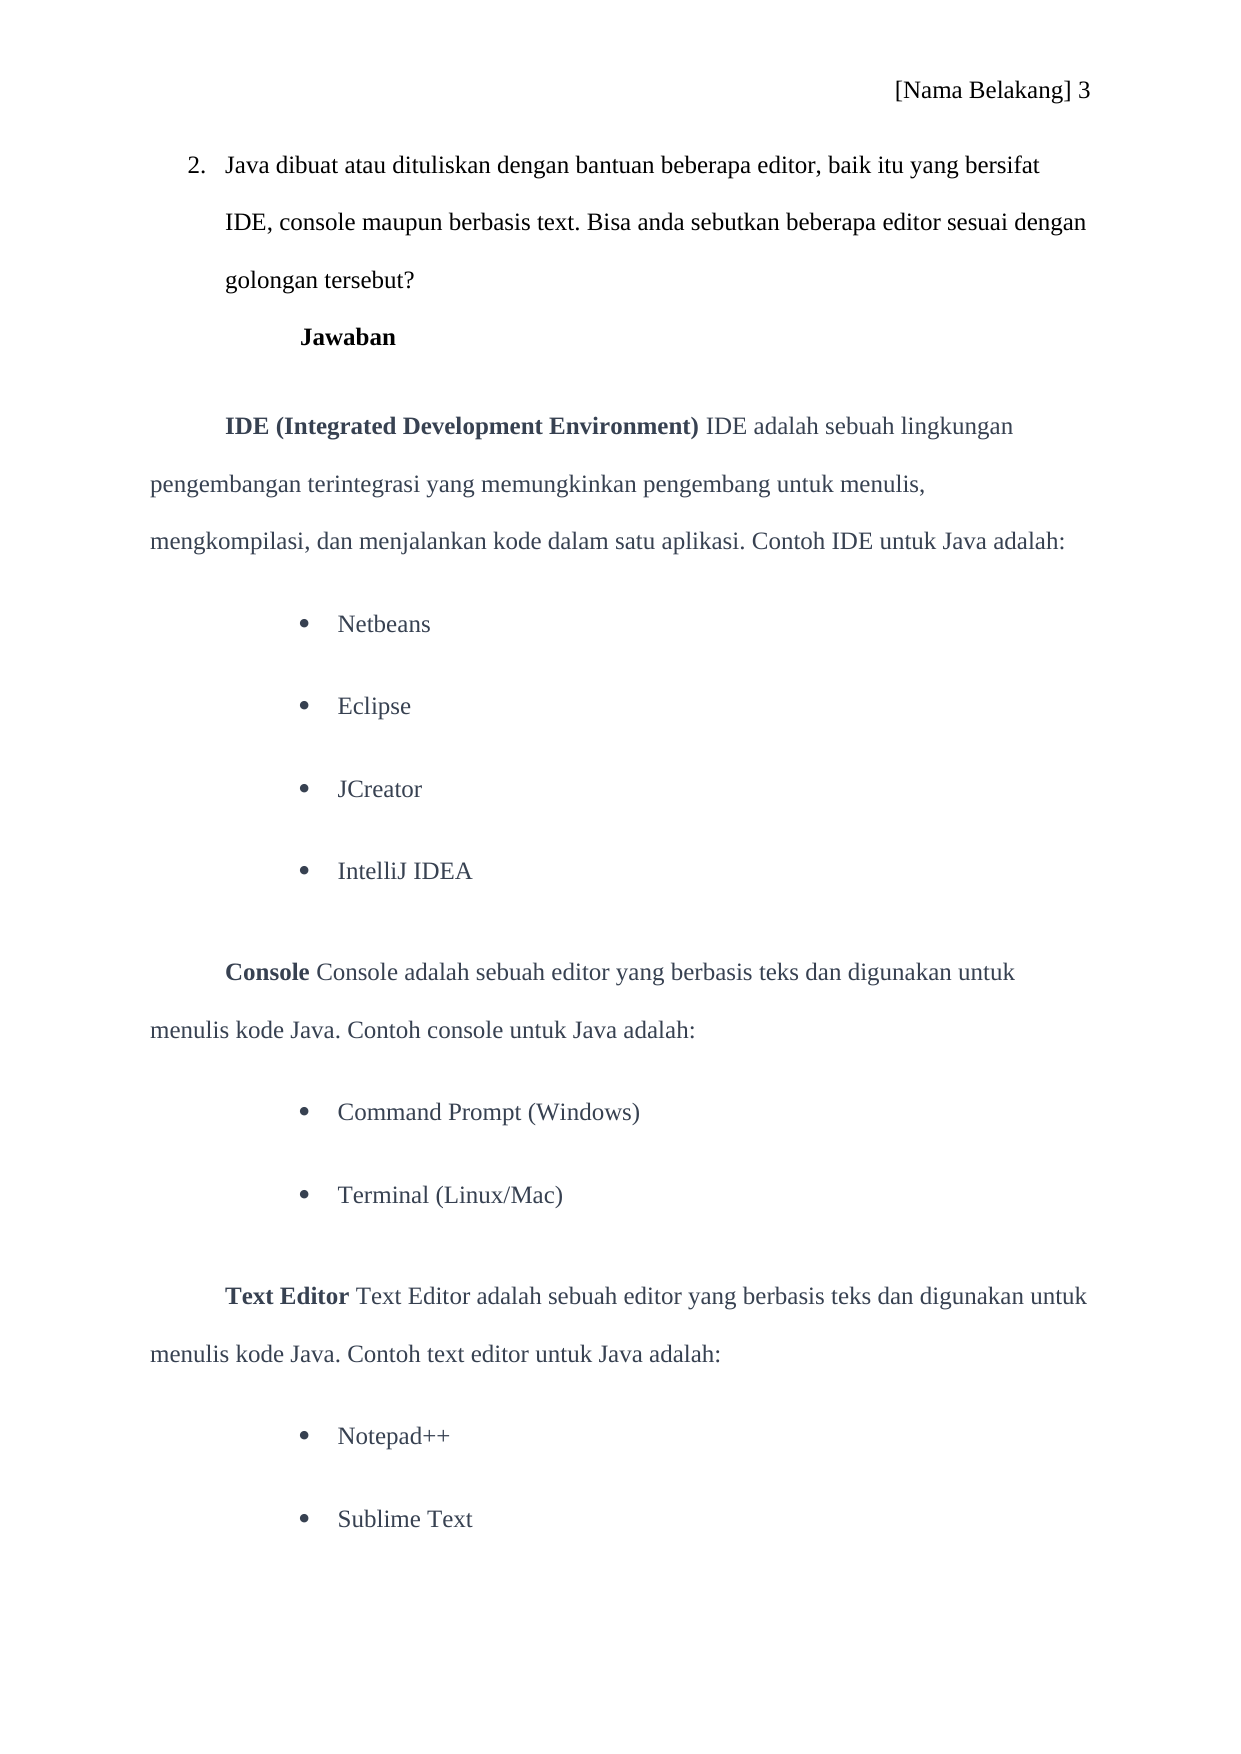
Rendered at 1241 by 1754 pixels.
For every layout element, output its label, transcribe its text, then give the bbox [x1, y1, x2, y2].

text Console Console adalah sebuah editor yang berbasis teks dan digunakan untuk menulis kode Java. Contoh console untuk Java adalah: [150, 957, 1090, 1044]
text Text Editor Text Editor adalah sebuah editor yang berbasis teks dan digunakan untuk menulis kode Java. Contoh text editor untuk Java adalah: [150, 1281, 1090, 1367]
list Terminal (Linux/Mac) [300, 1180, 1090, 1209]
list IntelliJ IDEA [300, 856, 1090, 885]
text IDE (Integrated Development Environment) IDE adalah sebuah lingkungan pengembangan terintegrasi yang memungkinkan pengembang untuk menulis, mengkompilasi, dan menjalankan kode dalam satu aplikasi. Contoh IDE untuk Java adalah: [150, 411, 1090, 555]
list Command Prompt (Windows) [300, 1097, 1090, 1126]
list Netbeans [300, 609, 1090, 637]
text Jawaban [225, 322, 1090, 351]
list Notepad++ [300, 1421, 1090, 1450]
list Java dibuat atau dituliskan dengan bantuan beberapa editor, baik itu yang bersifat IDE, console maupun berbasis text. Bisa anda sebutkan beberapa editor sesuai dengan golongan tersebut? [187, 150, 1090, 294]
list JCreator [300, 774, 1090, 802]
list Eclipse [300, 691, 1090, 720]
list Sublime Text [300, 1504, 1090, 1532]
